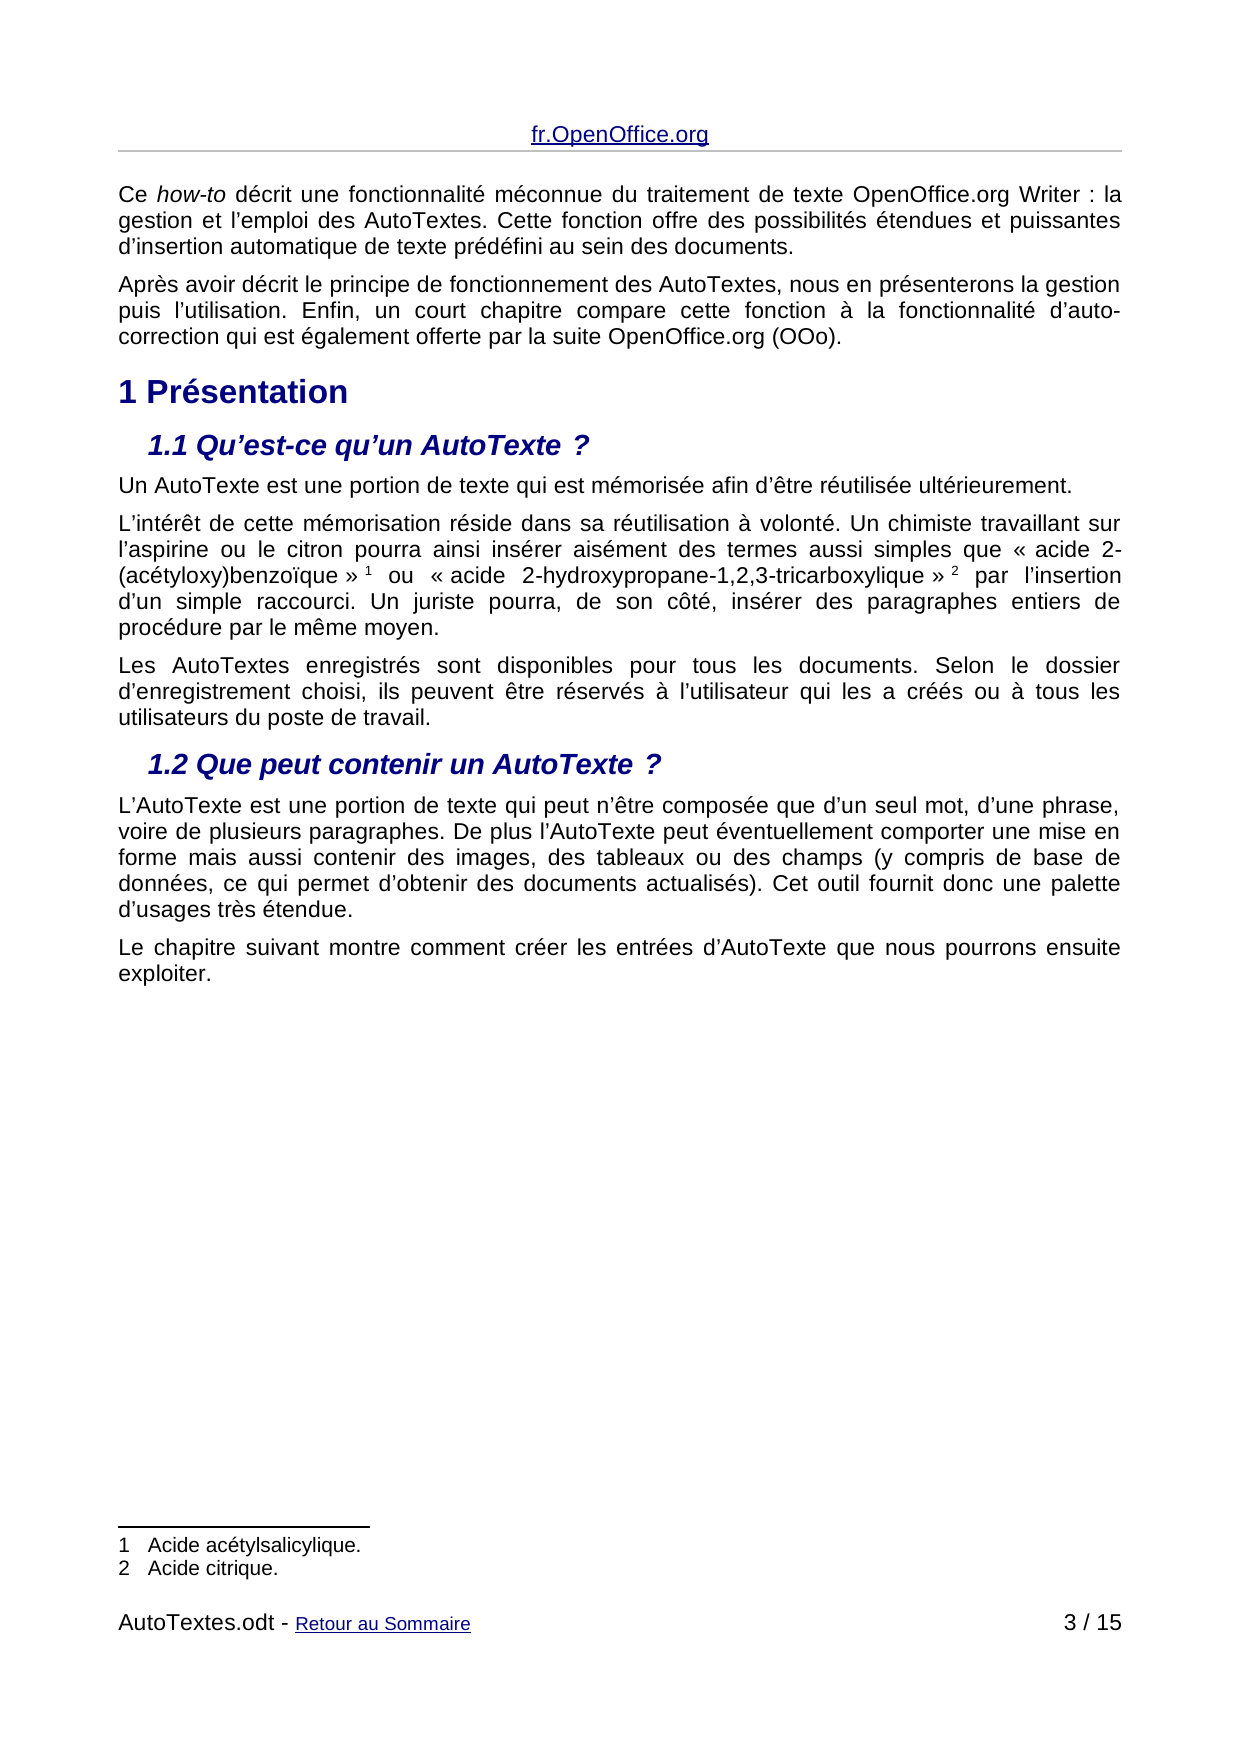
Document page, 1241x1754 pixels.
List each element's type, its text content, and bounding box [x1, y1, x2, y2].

text Les AutoTextes enregistrés sont disponibles pour tous les documents. Selon le dossier d’enregistrement choisi, ils peuvent être réservés à l’utilisateur qui les a créés ou à tous les utilisateurs du poste de travail. [118, 652, 1122, 731]
text Acide citrique. [118, 1557, 1122, 1580]
subtitle Présentation [118, 373, 1122, 411]
text L’AutoTexte est une portion de texte qui peut n’être composée que d’un seul mot, d’une phrase, voire de plusieurs paragraphes. De plus l’AutoTexte peut éventuellement comporter une mise en forme mais aussi contenir des images, des tableaux ou des champs (y compris de base de données, ce qui permet d’obtenir des documents actualisés). Cet outil fournit donc une palette d’usages très étendue. [118, 793, 1122, 923]
subtitle Que peut contenir un AutoTexte ? [148, 748, 1122, 781]
text Acide acétylsalicylique. [118, 1533, 1122, 1557]
text Le chapitre suivant montre comment créer les entrées d’AutoTexte que nous pourrons ensuite exploiter. [118, 934, 1122, 987]
text Ce how-to décrit une fonctionnalité méconnue du traitement de texte OpenOffice.org Writer : la gestion et l’emploi des AutoTextes. Cette fonction offre des possibilités étendues et puissantes d’insertion automatique de texte prédéfini au sein des documents. [118, 182, 1122, 260]
text Un AutoTexte est une portion de texte qui est mémorisée afin d’être réutilisée ultérieurement. [118, 473, 1122, 499]
text Après avoir décrit le principe de fonctionnement des AutoTextes, nous en présenterons la gestion puis l’utilisation. Enfin, un court chapitre compare cette fonction à la fonctionnalité d’auto-correction qui est également offerte par la suite OpenOffice.org (OOo). [118, 271, 1122, 349]
text L’intérêt de cette mémorisation réside dans sa réutilisation à volonté. Un chimiste travaillant sur l’aspirine ou le citron pourra ainsi insérer aisément des termes aussi simples que « acide 2-(acétyloxy)benzoïque » ou « acide 2-hydroxypropane-1,2,3-tricarboxylique » par l’insertion d’un simple raccourci. Un juriste pourra, de son côté, insérer des paragraphes entiers de procédure par le même moyen. [118, 511, 1122, 641]
subtitle Qu’est-ce qu’un AutoTexte ? [148, 428, 1122, 461]
